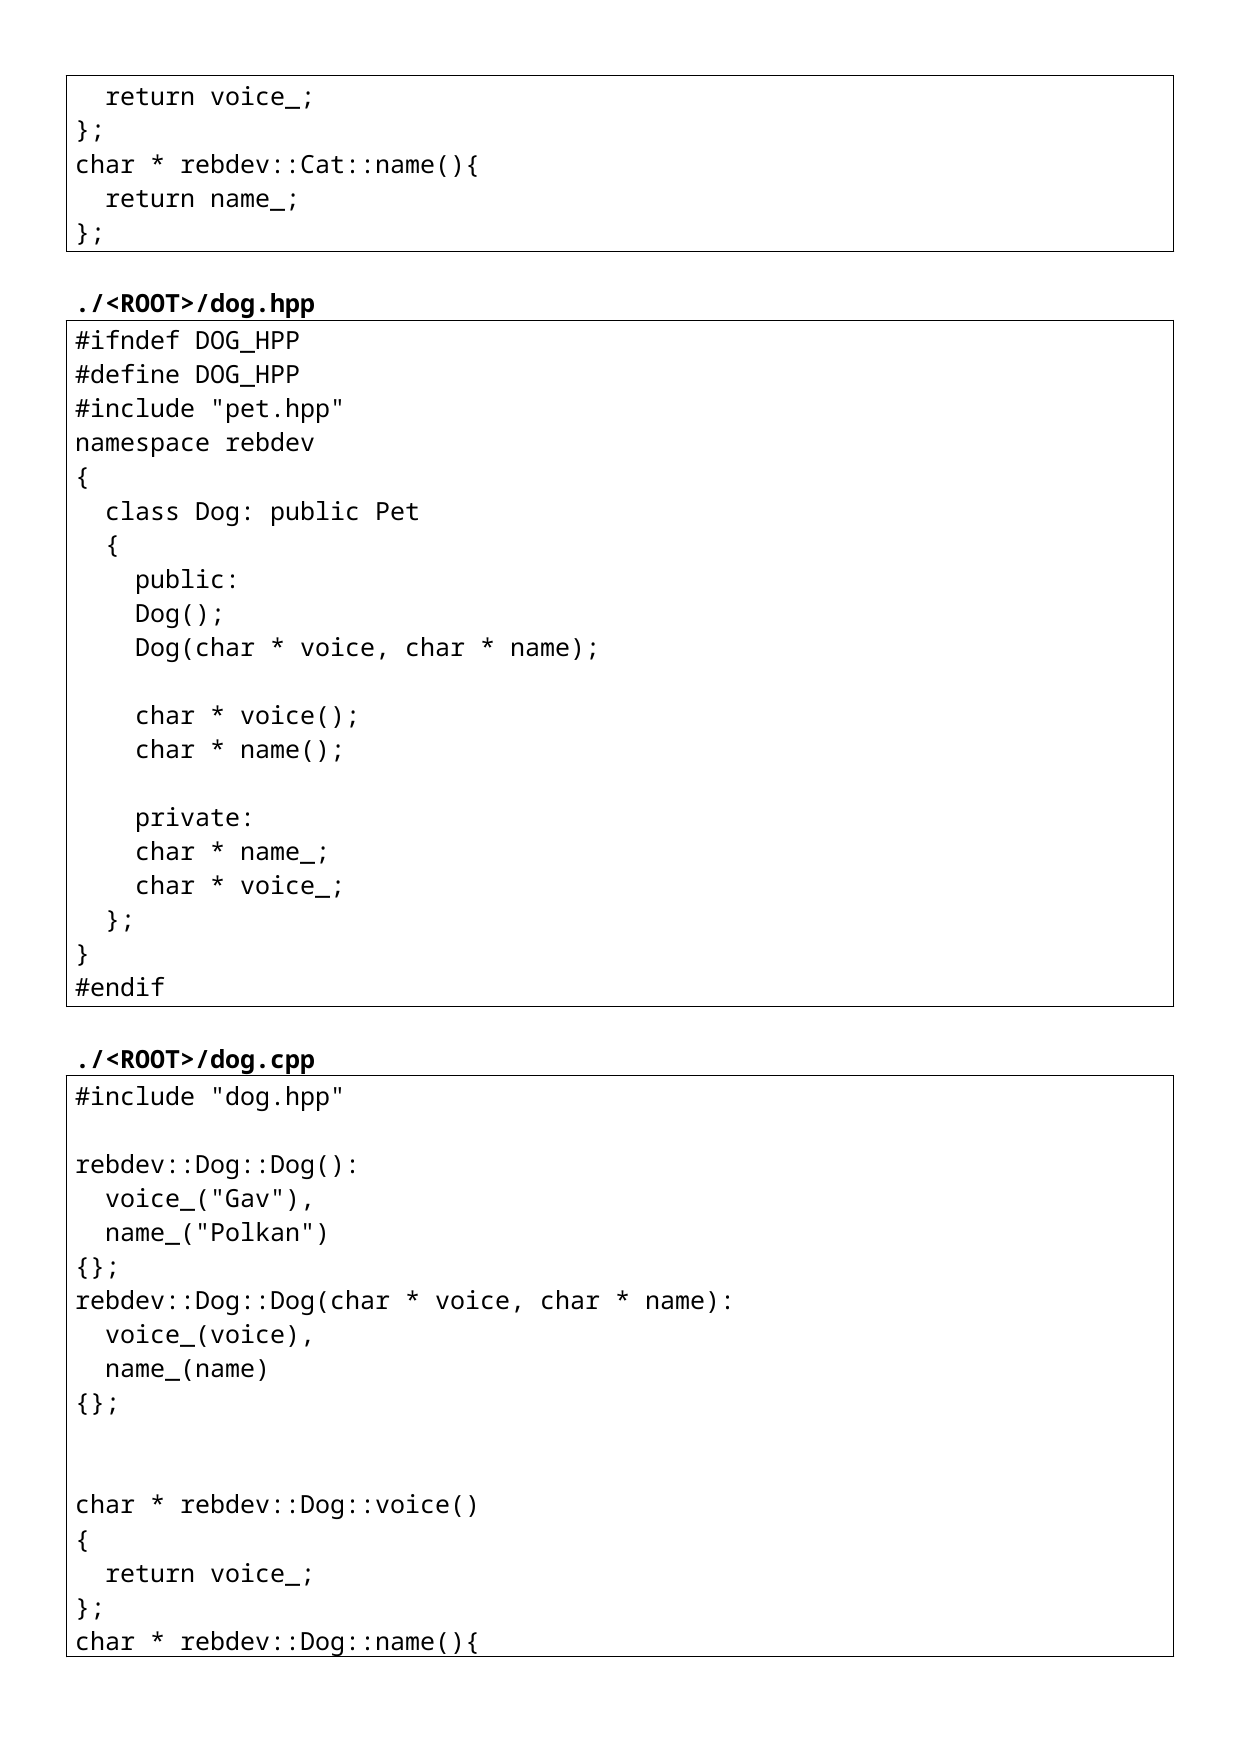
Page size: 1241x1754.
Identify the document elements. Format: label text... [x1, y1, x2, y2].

text class Dog: public Pet [75, 493, 1165, 527]
text char * rebdev::Cat::name(){ [75, 146, 1165, 180]
text { [75, 459, 1165, 493]
text char * name(); [75, 732, 1165, 766]
text Dog(); [75, 595, 1165, 629]
text #ifndef DOG_HPP [67, 321, 1173, 357]
text #define DOG_HPP [75, 357, 1165, 391]
text char * rebdev::Dog::name(){ [75, 1623, 1165, 1656]
text return voice_; [67, 76, 1173, 112]
text Dog(char * voice, char * name); [75, 629, 1165, 663]
text ./<ROOT>/dog.hpp [75, 286, 1165, 320]
text {}; [75, 1249, 1165, 1283]
text }; [67, 211, 1173, 251]
text char * name_; [75, 834, 1165, 868]
text #include "dog.hpp" [67, 1076, 1173, 1112]
text } [75, 936, 1165, 967]
text char * voice_; [75, 868, 1165, 902]
text }; [75, 902, 1165, 936]
text rebdev::Dog::Dog(): [75, 1147, 1165, 1181]
text {}; [75, 1385, 1165, 1419]
text return voice_; [75, 1555, 1165, 1589]
text ./<ROOT>/dog.cpp [75, 1041, 1165, 1075]
text { [75, 527, 1165, 561]
text private: [75, 800, 1165, 834]
text return name_; [75, 180, 1165, 211]
text public: [75, 561, 1165, 595]
text }; [75, 112, 1165, 146]
text { [75, 1521, 1165, 1555]
text char * voice(); [75, 697, 1165, 732]
text voice_(voice), [75, 1317, 1165, 1351]
text rebdev::Dog::Dog(char * voice, char * name): [75, 1283, 1165, 1317]
text char * rebdev::Dog::voice() [75, 1487, 1165, 1521]
text }; [75, 1589, 1165, 1623]
text namespace rebdev [75, 425, 1165, 459]
text voice_("Gav"), [75, 1181, 1165, 1215]
text name_(name) [75, 1351, 1165, 1385]
text name_("Polkan") [75, 1215, 1165, 1249]
text #include "pet.hpp" [75, 391, 1165, 425]
text #endif [67, 967, 1173, 1006]
